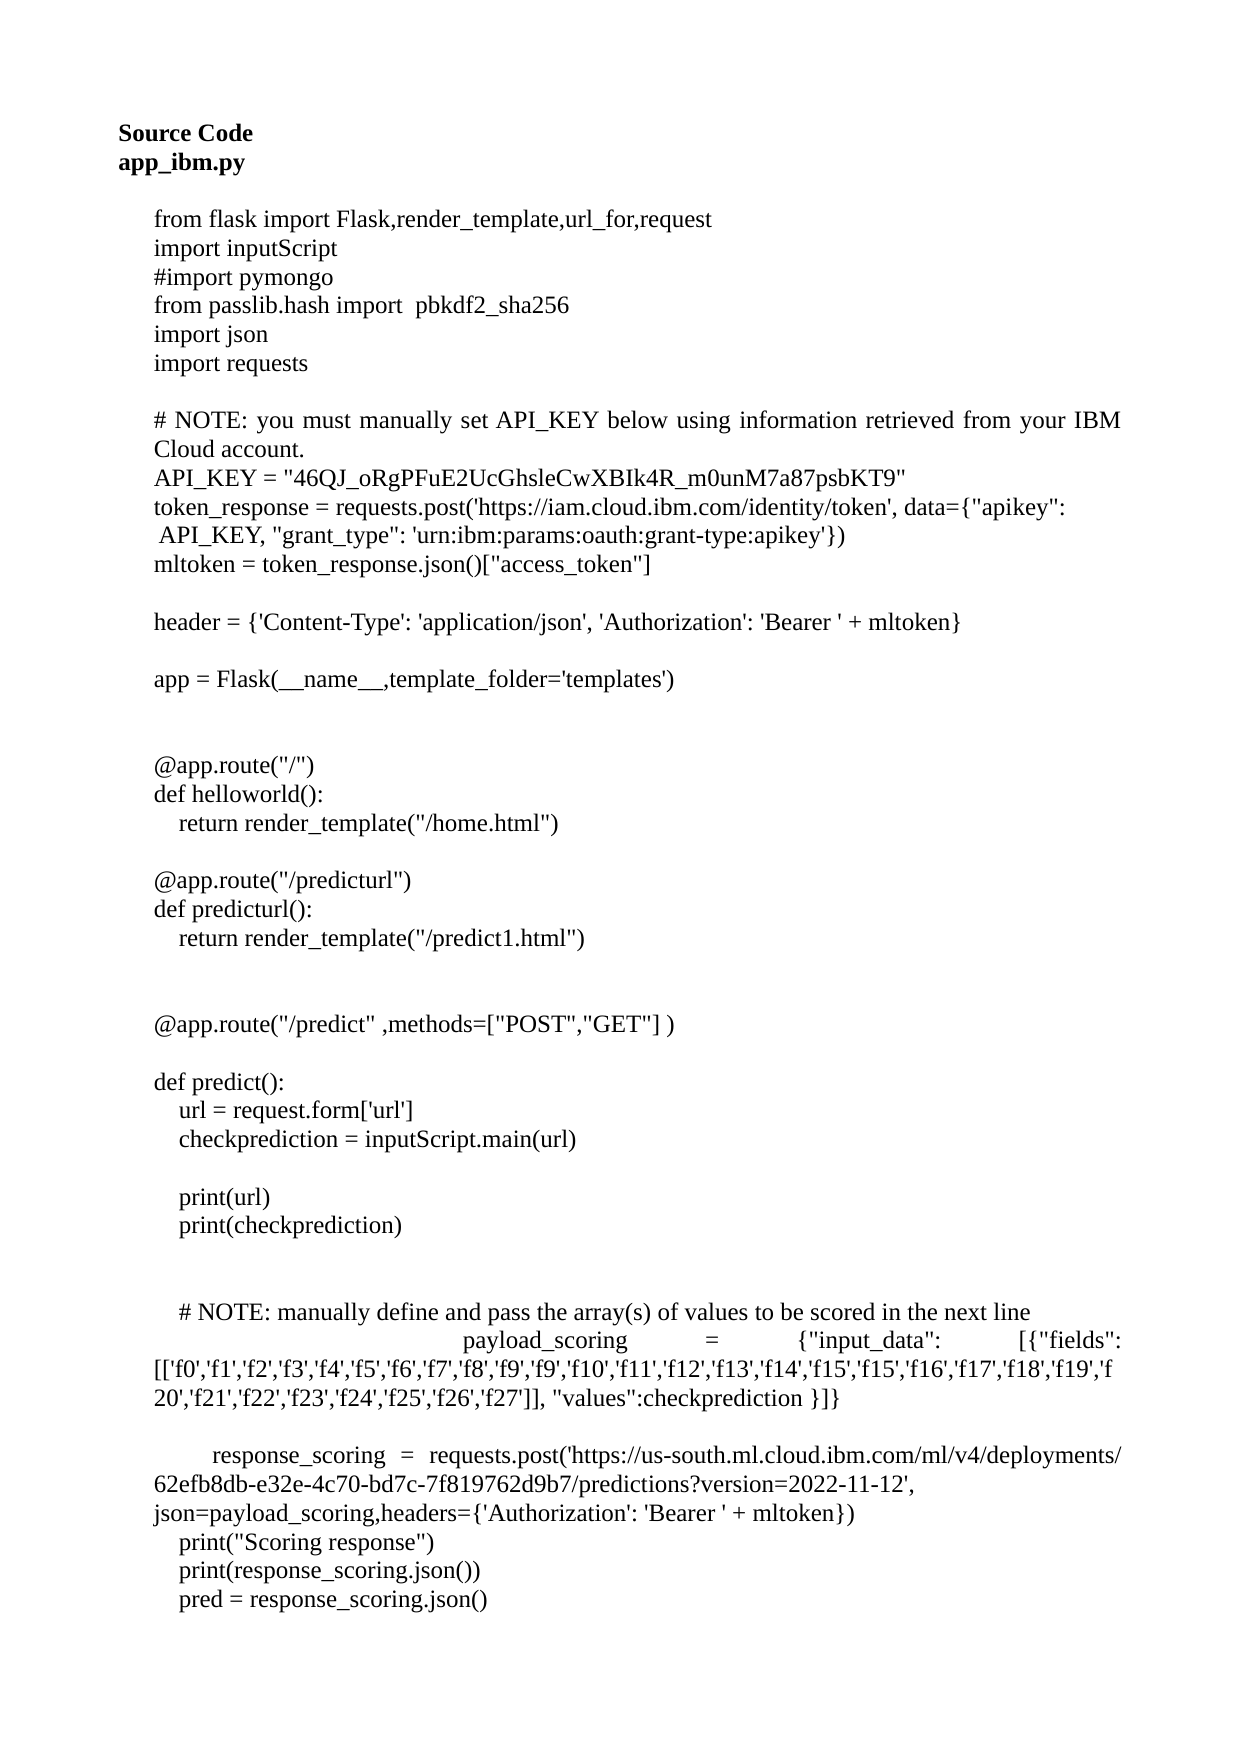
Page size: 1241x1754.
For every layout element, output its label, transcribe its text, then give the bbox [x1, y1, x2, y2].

text # NOTE: you must manually set API_KEY below using information retrieved from your IBM Cloud account. [153, 406, 1122, 463]
text token_response = requests.post('https://iam.cloud.ibm.com/identity/token', data={"apikey": [153, 492, 1122, 521]
text from flask import Flask,render_template,url_for,request [153, 204, 1122, 233]
text app = Flask(__name__,template_folder='templates') [153, 664, 1122, 693]
text url = request.form['url'] [153, 1096, 1122, 1124]
text checkprediction = inputScript.main(url) [153, 1124, 1122, 1153]
text def predict(): [153, 1067, 1122, 1096]
text pred = response_scoring.json() [153, 1584, 1122, 1613]
text Source Code [118, 118, 1122, 147]
text import inputScript [153, 233, 1122, 262]
text print(response_scoring.json()) [153, 1556, 1122, 1584]
text print(checkprediction) [153, 1211, 1122, 1239]
text import json [153, 319, 1122, 348]
text response_scoring = requests.post('https://us-south.ml.cloud.ibm.com/ml/v4/deployments/62efb8db-e32e-4c70-bd7c-7f819762d9b7/predictions?version=2022-11-12', json=payload_scoring,headers={'Authorization': 'Bearer ' + mltoken}) [153, 1441, 1122, 1527]
text print("Scoring response") [153, 1527, 1122, 1556]
text return render_template("/predict1.html") [153, 923, 1122, 952]
text mltoken = token_response.json()["access_token"] [153, 549, 1122, 578]
text #import pymongo [153, 262, 1122, 291]
text header = {'Content-Type': 'application/json', 'Authorization': 'Bearer ' + mltoken} [153, 607, 1122, 636]
text API_KEY, "grant_type": 'urn:ibm:params:oauth:grant-type:apikey'}) [153, 521, 1122, 549]
text payload_scoring = {"input_data": [{"fields": [['f0','f1','f2','f3','f4','f5','f6','f7','f8','f9','f9','f10','f11','f12','f13','f14','f15','f15','f16','f17','f18','f19','f20','f21','f22','f23','f24','f25','f26','f27']], "values":checkprediction }]} [153, 1326, 1122, 1412]
text app_ibm.py [118, 147, 1122, 176]
text # NOTE: manually define and pass the array(s) of values to be scored in the next line [153, 1297, 1122, 1326]
text import requests [153, 348, 1122, 377]
text @app.route("/") [153, 751, 1122, 779]
text def predicturl(): [153, 894, 1122, 923]
text def helloworld(): [153, 779, 1122, 808]
text from passlib.hash import pbkdf2_sha256 [153, 291, 1122, 319]
text @app.route("/predicturl") [153, 866, 1122, 894]
text return render_template("/home.html") [153, 808, 1122, 837]
text print(url) [153, 1182, 1122, 1211]
text API_KEY = "46QJ_oRgPFuE2UcGhsleCwXBIk4R_m0unM7a87psbKT9" [153, 463, 1122, 492]
text @app.route("/predict" ,methods=["POST","GET"] ) [153, 1009, 1122, 1038]
